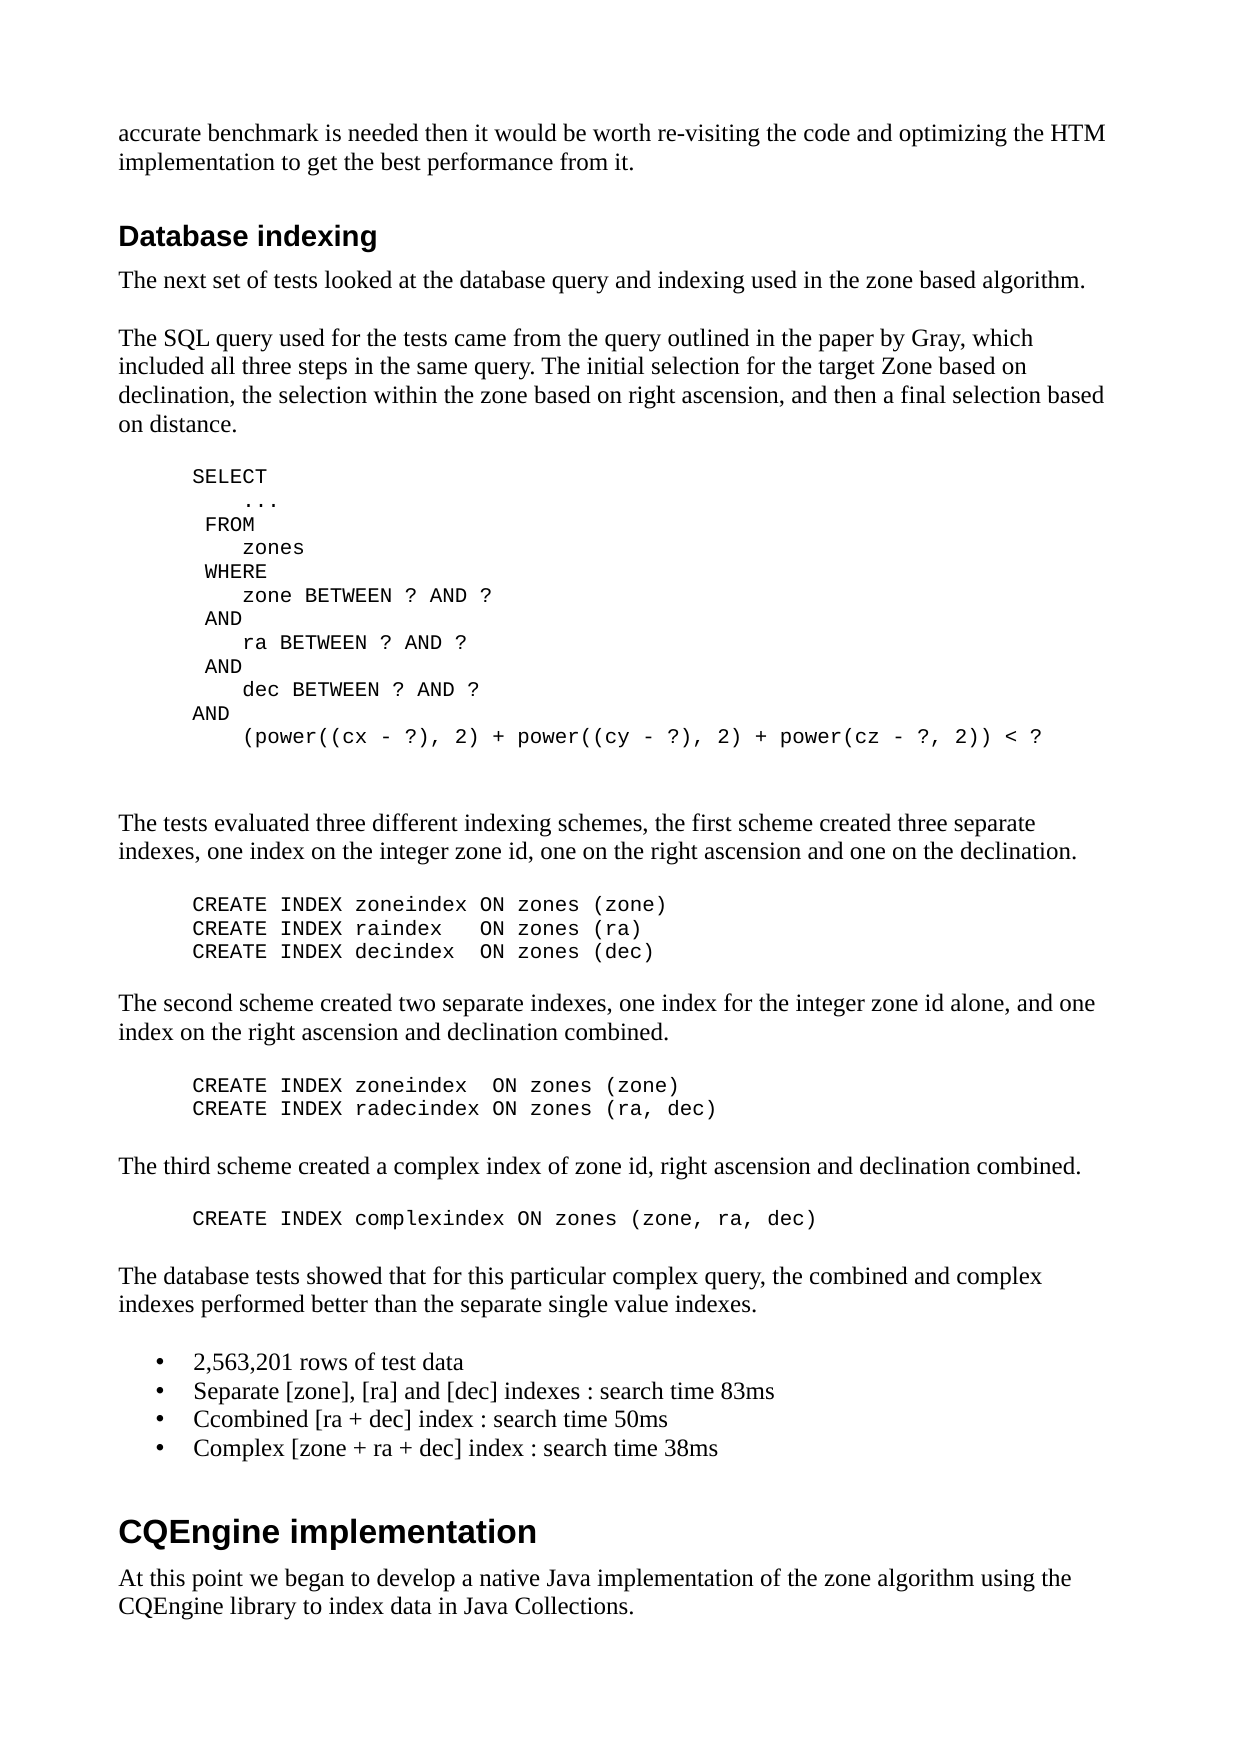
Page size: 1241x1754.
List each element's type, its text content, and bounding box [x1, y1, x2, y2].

text dec BETWEEN ? AND ? [192, 679, 1122, 703]
text zones [192, 537, 1122, 561]
text AND [192, 608, 1122, 632]
subtitle Database indexing [118, 219, 1122, 253]
text CREATE INDEX raindex ON zones (ra) [192, 918, 1122, 941]
text The third scheme created a complex index of zone id, right ascension and declination combined. [118, 1151, 1122, 1179]
text The SQL query used for the tests came from the query outlined in the paper by Gray, which included all three steps in the same query. The initial selection for the target Zone based on declination, the selection within the zone based on right ascension, and then a final selection based on distance. [118, 323, 1122, 438]
list Ccombined [ra + dec] index : search time 50ms [156, 1404, 1122, 1433]
text The tests evaluated three different indexing schemes, the first scheme created three separate indexes, one index on the integer zone id, one on the right ascension and one on the declination. [118, 808, 1122, 865]
text CREATE INDEX radecindex ON zones (ra, dec) [192, 1098, 1122, 1122]
text ... [192, 490, 1122, 514]
text The database tests showed that for this particular complex query, the combined and complex indexes performed better than the separate single value indexes. [118, 1261, 1122, 1318]
text FROM [192, 514, 1122, 537]
text SELECT [192, 466, 1122, 490]
text The second scheme created two separate indexes, one index for the integer zone id alone, and one index on the right ascension and declination combined. [118, 988, 1122, 1046]
text CREATE INDEX zoneindex ON zones (zone) [192, 1075, 1122, 1098]
list Separate [zone], [ra] and [dec] indexes : search time 83ms [156, 1376, 1122, 1404]
text CREATE INDEX complexindex ON zones (zone, ra, dec) [192, 1208, 1122, 1232]
text CREATE INDEX zoneindex ON zones (zone) [192, 894, 1122, 918]
text The next set of tests looked at the database query and indexing used in the zone based algorithm. [118, 265, 1122, 294]
text AND [192, 656, 1122, 679]
text (power((cx - ?), 2) + power((cy - ?), 2) + power(cz - ?, 2)) < ? [192, 727, 1122, 750]
text CREATE INDEX decindex ON zones (dec) [192, 941, 1122, 965]
text AND [192, 703, 1122, 727]
text zone BETWEEN ? AND ? [192, 585, 1122, 608]
text At this point we began to develop a native Java implementation of the zone algorithm using the CQEngine library to index data in Java Collections. [118, 1563, 1122, 1620]
text ra BETWEEN ? AND ? [192, 632, 1122, 656]
text WHERE [192, 561, 1122, 585]
list Complex [zone + ra + dec] index : search time 38ms [156, 1433, 1122, 1462]
list 2,563,201 rows of test data [156, 1347, 1122, 1376]
subtitle CQEngine implementation [118, 1512, 1122, 1550]
text accurate benchmark is needed then it would be worth re-visiting the code and optimizing the HTM implementation to get the best performance from it. [118, 118, 1122, 176]
